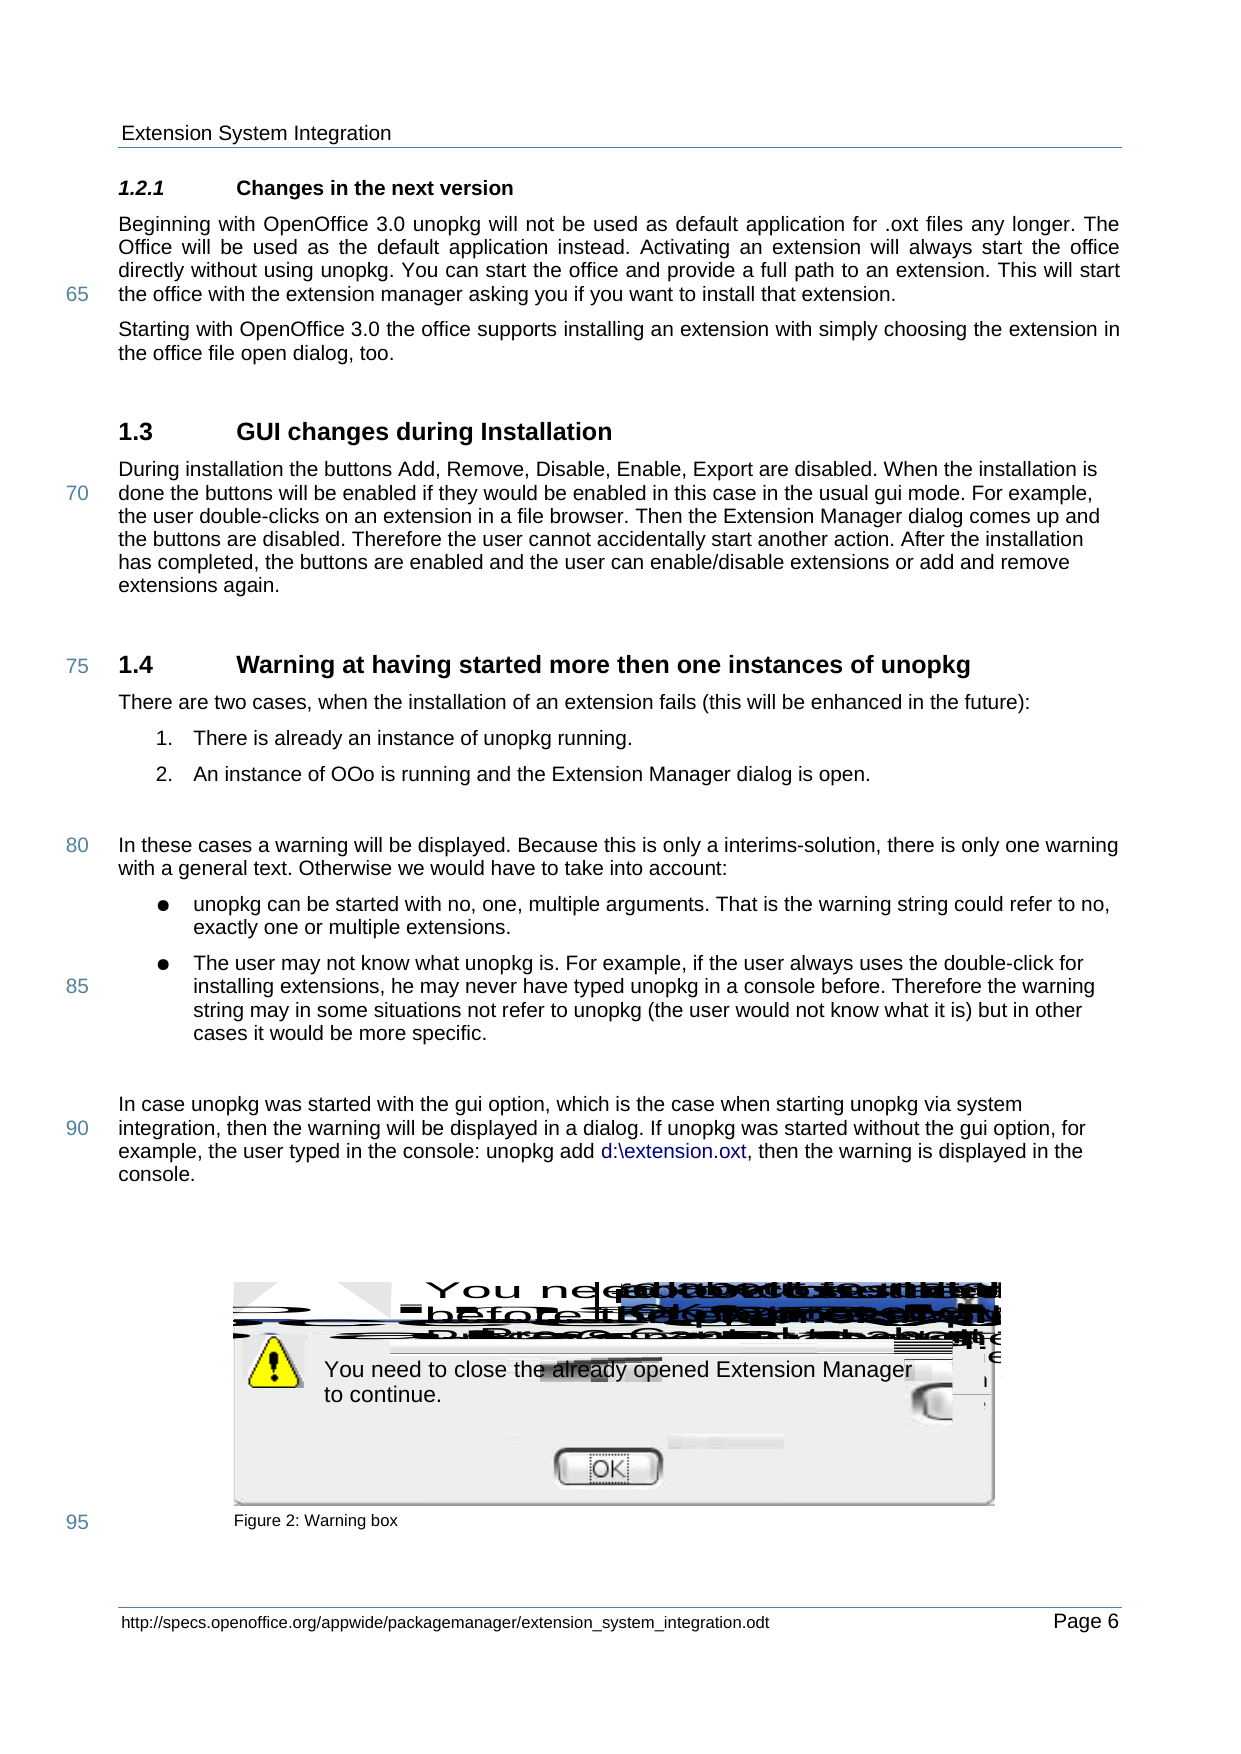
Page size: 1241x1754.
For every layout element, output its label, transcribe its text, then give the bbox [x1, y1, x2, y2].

subtitle Warning at having started more then one instances of unopkg [118, 651, 1122, 679]
text Figure 2: Warning box [234, 1363, 1000, 1530]
list There is already an instance of unopkg running. [156, 727, 1122, 750]
list The user may not know what unopkg is. For example, if the user always uses the double-click for installing extensions, he may never have typed unopkg in a console before. Therefore the warning string may in some situations not refer to unopkg (the user would not know what it is) but in other cases it would be more specific. [156, 952, 1122, 1044]
list unopkg can be started with no, one, multiple arguments. That is the warning string could refer to no, exactly one or multiple extensions. [156, 893, 1122, 939]
subtitle Changes in the next version [118, 177, 1122, 200]
text During installation the buttons Add, Remove, Disable, Enable, Export are disabled. When the installation is done the buttons will be enabled if they would be enabled in this case in the usual gui mode. For example, the user double-clicks on an extension in a file browser. Then the Extension Manager dialog comes up and the buttons are disabled. Therefore the user cannot accidentally start another action. After the installation has completed, the buttons are enabled and the user can enable/disable extensions or add and remove extensions again. [118, 458, 1122, 597]
text Beginning with OpenOffice 3.0 unopkg will not be used as default application for .oxt files any longer. The Office will be used as the default application instead. Activating an extension will always start the office directly without using unopkg. You can start the office and provide a full path to an extension. This will start the office with the extension manager asking you if you want to install that extension. [118, 212, 1122, 305]
list An instance of OOo is running and the Extension Manager dialog is open. [156, 762, 1122, 786]
text There are two cases, when the installation of an extension fails (this will be enhanced in the future): [118, 691, 1122, 714]
subtitle GUI changes during Installation [118, 418, 1122, 446]
text In case unopkg was started with the gui option, which is the case when starting unopkg via system integration, then the warning will be displayed in a dialog. If unopkg was started without the gui option, for example, the user typed in the console: unopkg add d:\extension.oxt, then the warning is displayed in the console. [118, 1093, 1122, 1186]
text In these cases a warning will be displayed. Because this is only a interims-solution, there is only one warning with a general text. Otherwise we would have to take into account: [118, 834, 1122, 880]
text Starting with OpenOffice 3.0 the office supports installing an extension with simply choosing the extension in the office file open dialog, too. [118, 318, 1122, 364]
